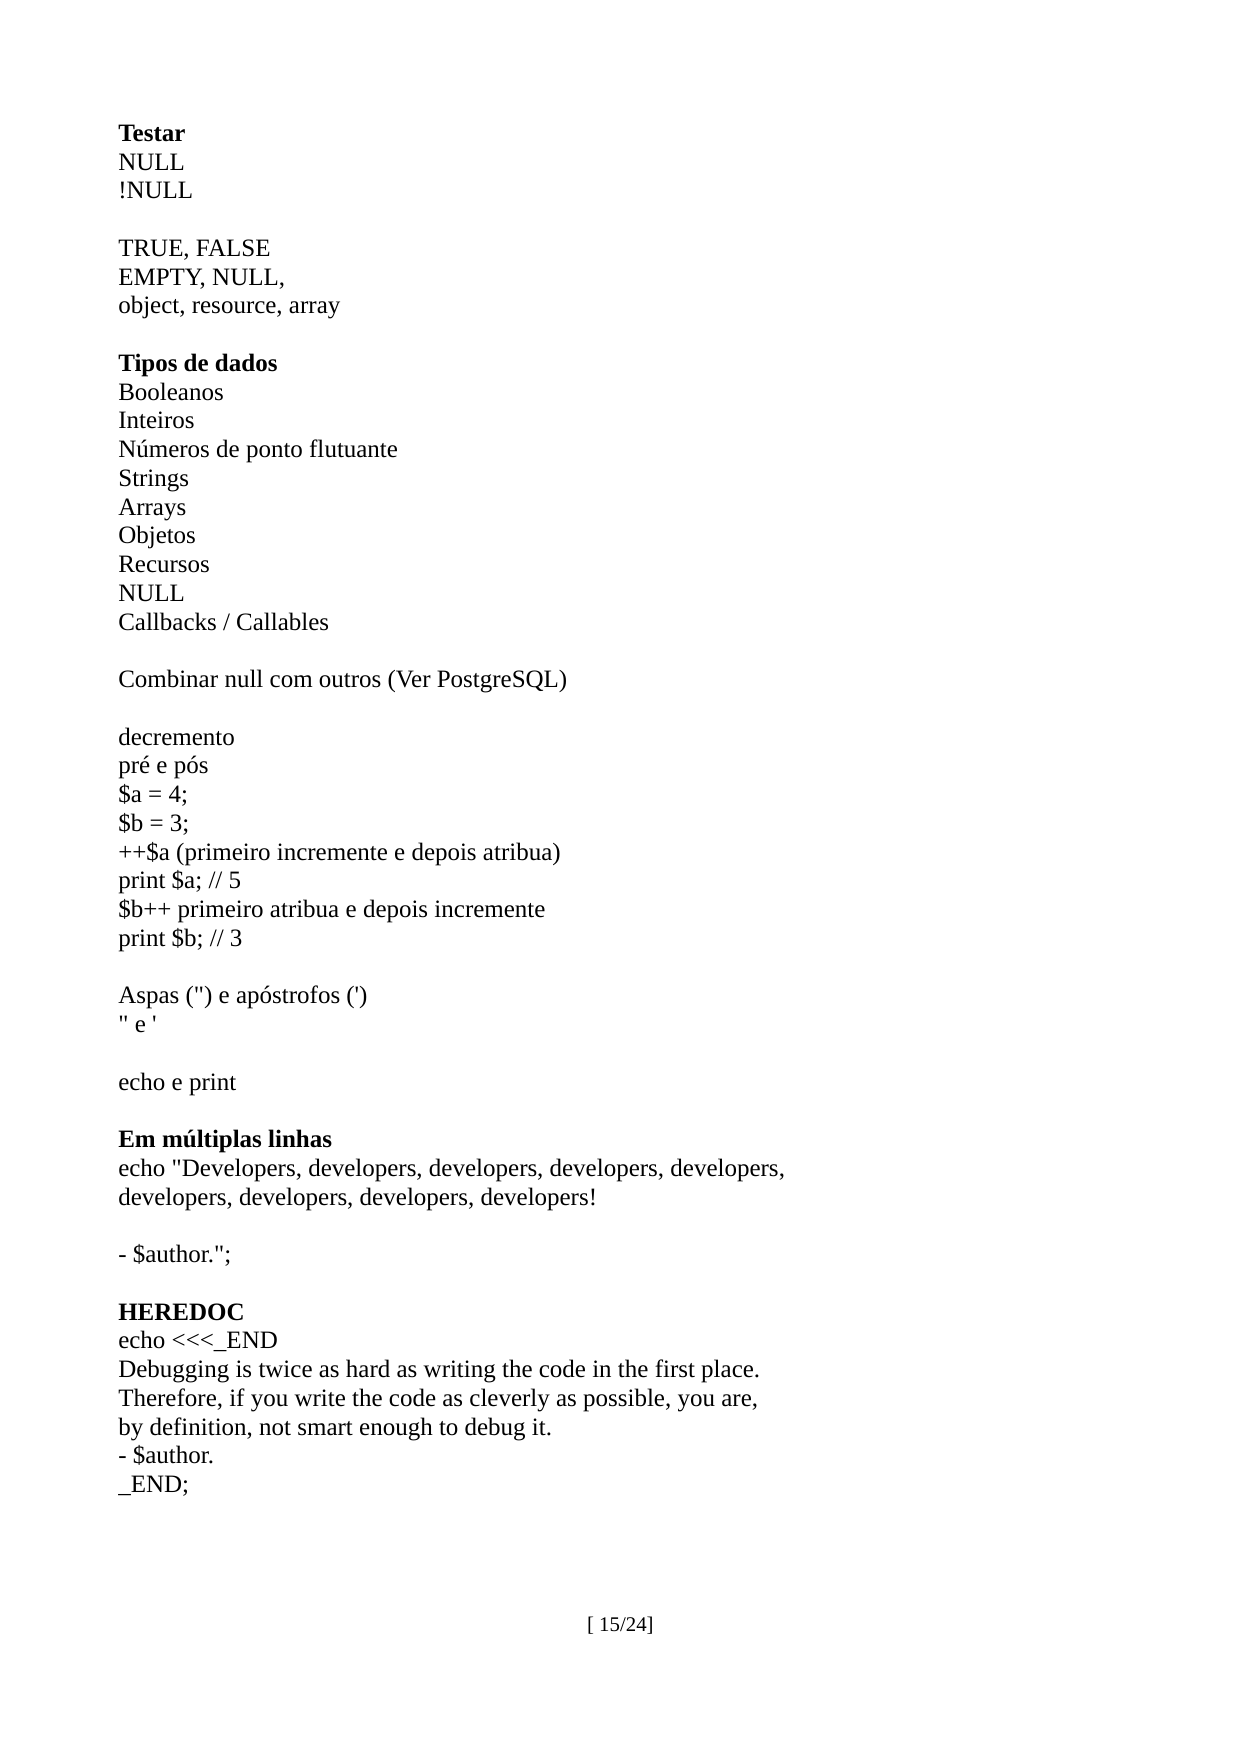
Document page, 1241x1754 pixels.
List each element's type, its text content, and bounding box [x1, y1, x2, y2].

text echo <<<_END [118, 1326, 1122, 1354]
text Booleanos [118, 377, 1122, 406]
text EMPTY, NULL, [118, 262, 1122, 291]
text $b = 3; [118, 808, 1122, 837]
text Callbacks / Callables [118, 607, 1122, 636]
text " e ' [118, 1009, 1122, 1038]
text Em múltiplas linhas [118, 1124, 1122, 1153]
text $a = 4; [118, 779, 1122, 808]
text NULL [118, 147, 1122, 176]
text by definition, not smart enough to debug it. [118, 1412, 1122, 1441]
text NULL [118, 578, 1122, 607]
text ++$a (primeiro incremente e depois atribua) [118, 837, 1122, 866]
text Inteiros [118, 406, 1122, 434]
text - $author. [118, 1441, 1122, 1469]
text pré e pós [118, 751, 1122, 779]
text !NULL [118, 176, 1122, 204]
text TRUE, FALSE [118, 233, 1122, 262]
text HEREDOC [118, 1297, 1122, 1326]
text - $author."; [118, 1239, 1122, 1268]
text Debugging is twice as hard as writing the code in the first place. [118, 1354, 1122, 1383]
text _END; [118, 1469, 1122, 1498]
text echo "Developers, developers, developers, developers, developers, [118, 1153, 1122, 1182]
text object, resource, array [118, 291, 1122, 319]
text Objetos [118, 521, 1122, 549]
text $b++ primeiro atribua e depois incremente [118, 894, 1122, 923]
text decremento [118, 722, 1122, 751]
text developers, developers, developers, developers! [118, 1182, 1122, 1211]
text Tipos de dados [118, 348, 1122, 377]
text Therefore, if you write the code as cleverly as possible, you are, [118, 1383, 1122, 1412]
text Recursos [118, 549, 1122, 578]
text Testar [118, 118, 1122, 147]
text Números de ponto flutuante [118, 434, 1122, 463]
text Aspas (") e apóstrofos (') [118, 981, 1122, 1009]
text Combinar null com outros (Ver PostgreSQL) [118, 664, 1122, 693]
text Strings [118, 463, 1122, 492]
text print $a; // 5 [118, 866, 1122, 894]
text print $b; // 3 [118, 923, 1122, 952]
text Arrays [118, 492, 1122, 521]
text echo e print [118, 1067, 1122, 1096]
